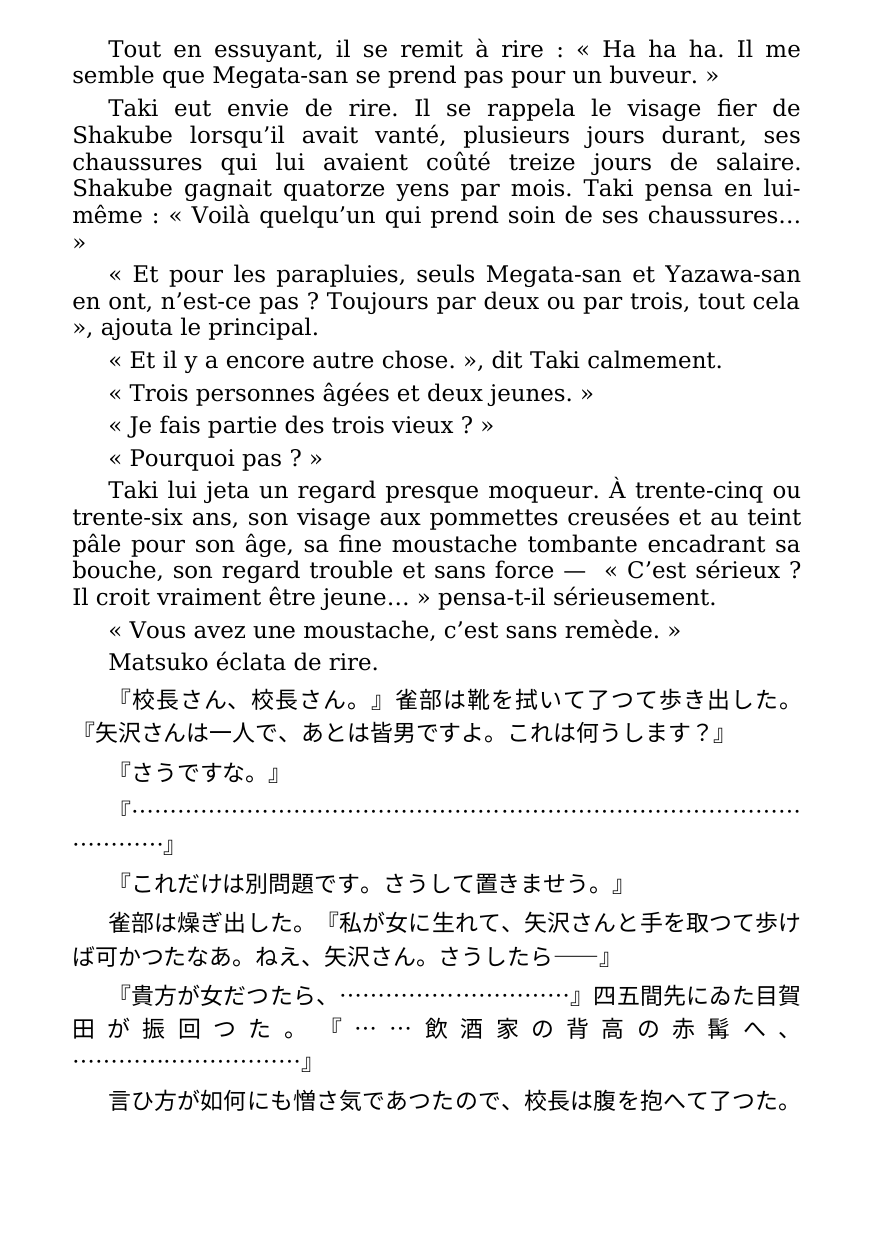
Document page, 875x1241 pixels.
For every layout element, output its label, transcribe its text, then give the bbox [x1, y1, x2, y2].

text 『貴方が女だつたら、…………………………』四五間先にゐた目賀田が振回つた。『……飲酒家の背高の赤髯へ、…………………………』 [72, 978, 802, 1077]
text 『これだけは別問題です。さうして置きませう。』 [72, 866, 802, 899]
text « Et il y a encore autre chose. », dit Taki calmement. [72, 347, 802, 374]
text Taki eut envie de rire. Il se rappela le visage fier de Shakube lorsqu’il avait vanté, plusieurs jours durant, ses chaussures qui lui avaient coûté treize jours de salaire. Shakube gagnait quatorze yens par mois. Taki pensa en lui-même : « Voilà quelqu’un qui prend soin de ses chaussures… » [72, 95, 802, 255]
text 雀部は燥ぎ出した。『私が女に生れて、矢沢さんと手を取つて歩けば可かつたなあ。ねえ、矢沢さん。さうしたら――』 [72, 905, 802, 972]
text « Je fais partie des trois vieux ? » [72, 412, 802, 439]
text 言ひ方が如何にも憎さ気であつたので、校長は腹を抱へて了つた。 [72, 1083, 802, 1116]
text Matsuko éclata de rire. [72, 649, 802, 676]
text « Et pour les parapluies, seuls Megata-san et Yazawa-san en ont, n’est-ce pas ? Toujours par deux ou par trois, tout cela », ajouta le principal. [72, 261, 802, 341]
text « Pourquoi pas ? » [72, 445, 802, 472]
text « Vous avez une moustache, c’est sans remède. » [72, 617, 802, 643]
text « Trois personnes âgées et deux jeunes. » [72, 380, 802, 406]
text 『………………………………………………………………………………………』 [72, 794, 802, 860]
text 『さうですな。』 [72, 754, 802, 788]
text Taki lui jeta un regard presque moqueur. À trente-cinq ou trente-six ans, son visage aux pommettes creusées et au teint pâle pour son âge, sa fine moustache tombante encadrant sa bouche, son regard trouble et sans force — « C’est sérieux ? Il croit vraiment être jeune… » pensa-t-il sérieusement. [72, 478, 802, 611]
text 『校長さん、校長さん。』雀部は靴を拭いて了つて歩き出した。『矢沢さんは一人で、あとは皆男ですよ。これは何うします？』 [72, 682, 802, 748]
text Tout en essuyant, il se remit à rire : « Ha ha ha. Il me semble que Megata-san se prend pas pour un buveur. » [72, 36, 802, 89]
